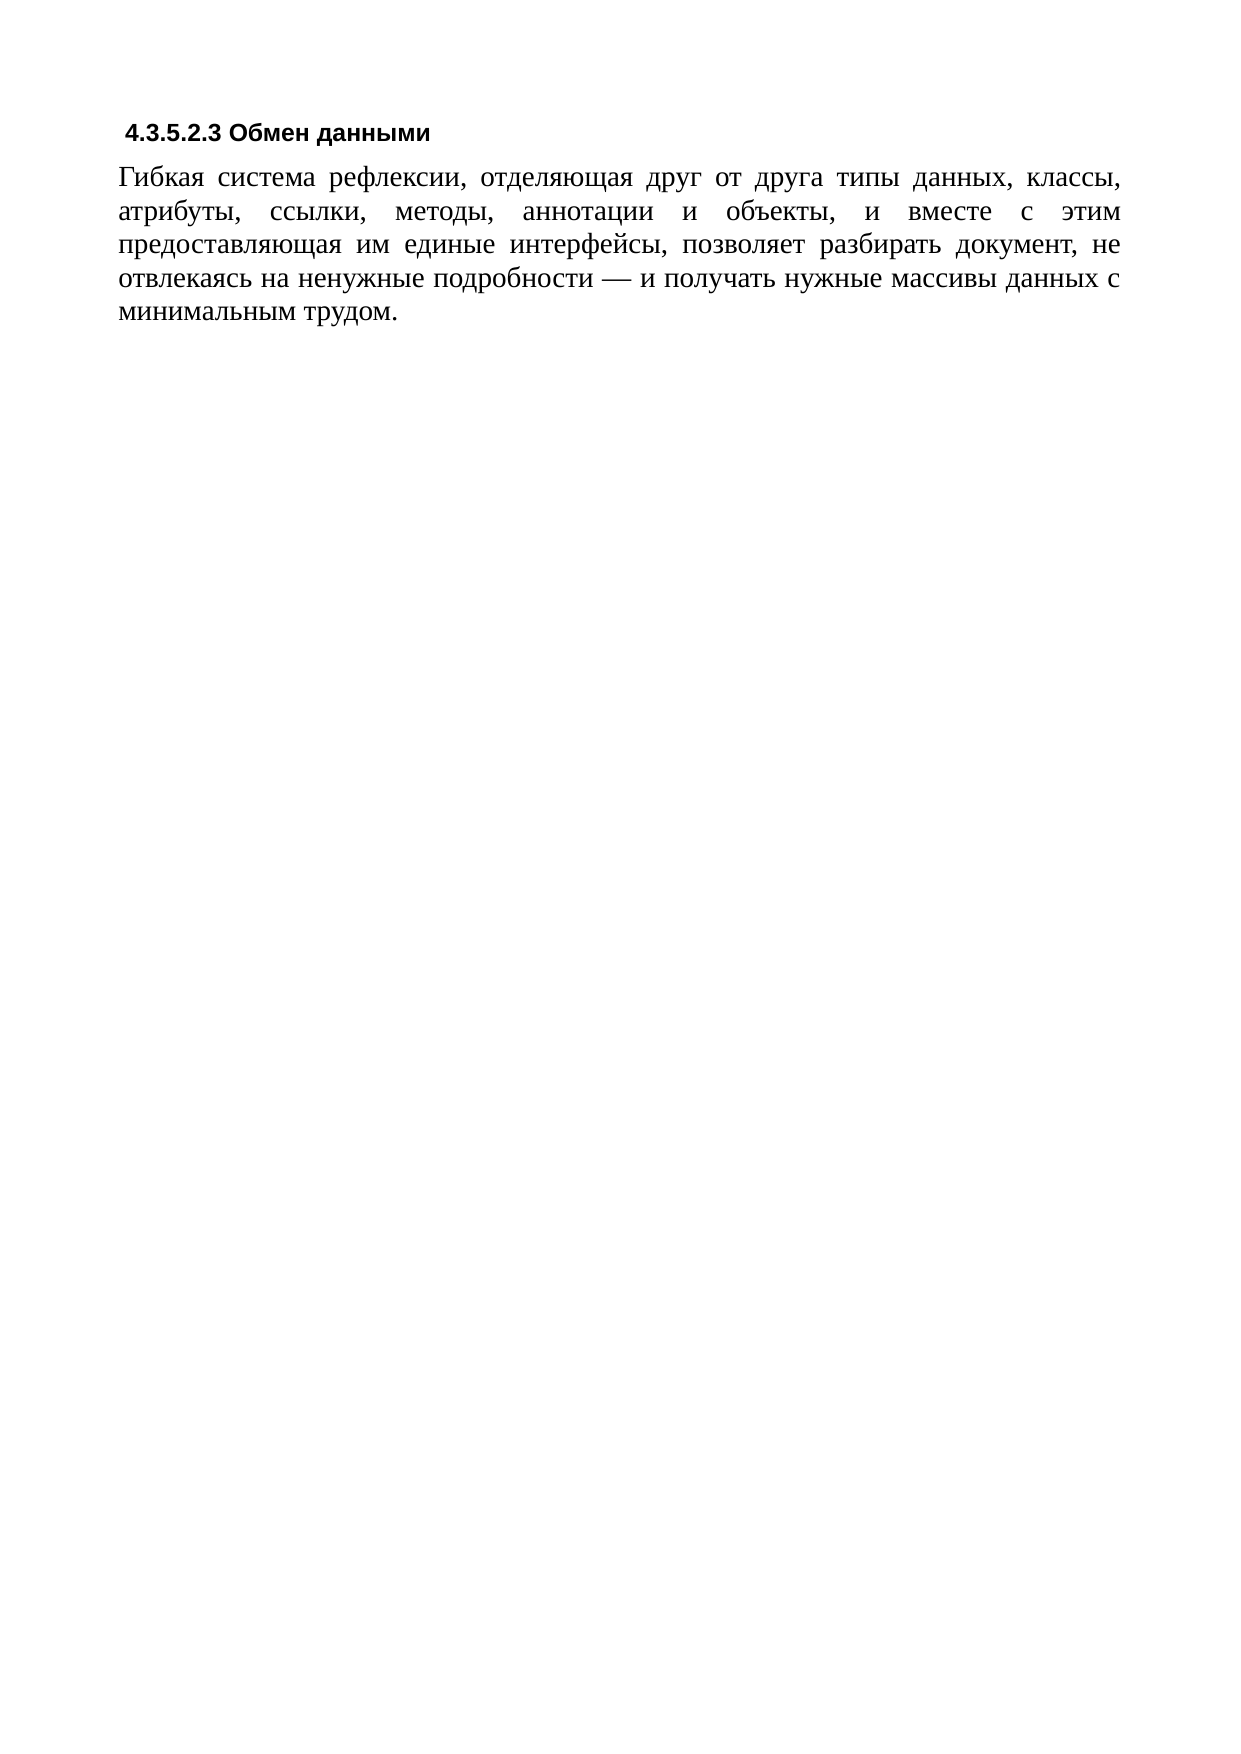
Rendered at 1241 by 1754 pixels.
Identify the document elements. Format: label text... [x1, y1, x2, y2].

list Гибкая система рефлексии, отделяющая друг от друга типы данных, классы, атрибуты, ссылки, методы, аннотации и объекты, и вместе с этим предоставляющая им единые интерфейсы, позволяет разбирать документ, не отвлекаясь на ненужные подробности — и получать нужные массивы данных с минимальным трудом. [81, 159, 1122, 327]
subtitle Обмен данными [118, 118, 1122, 147]
